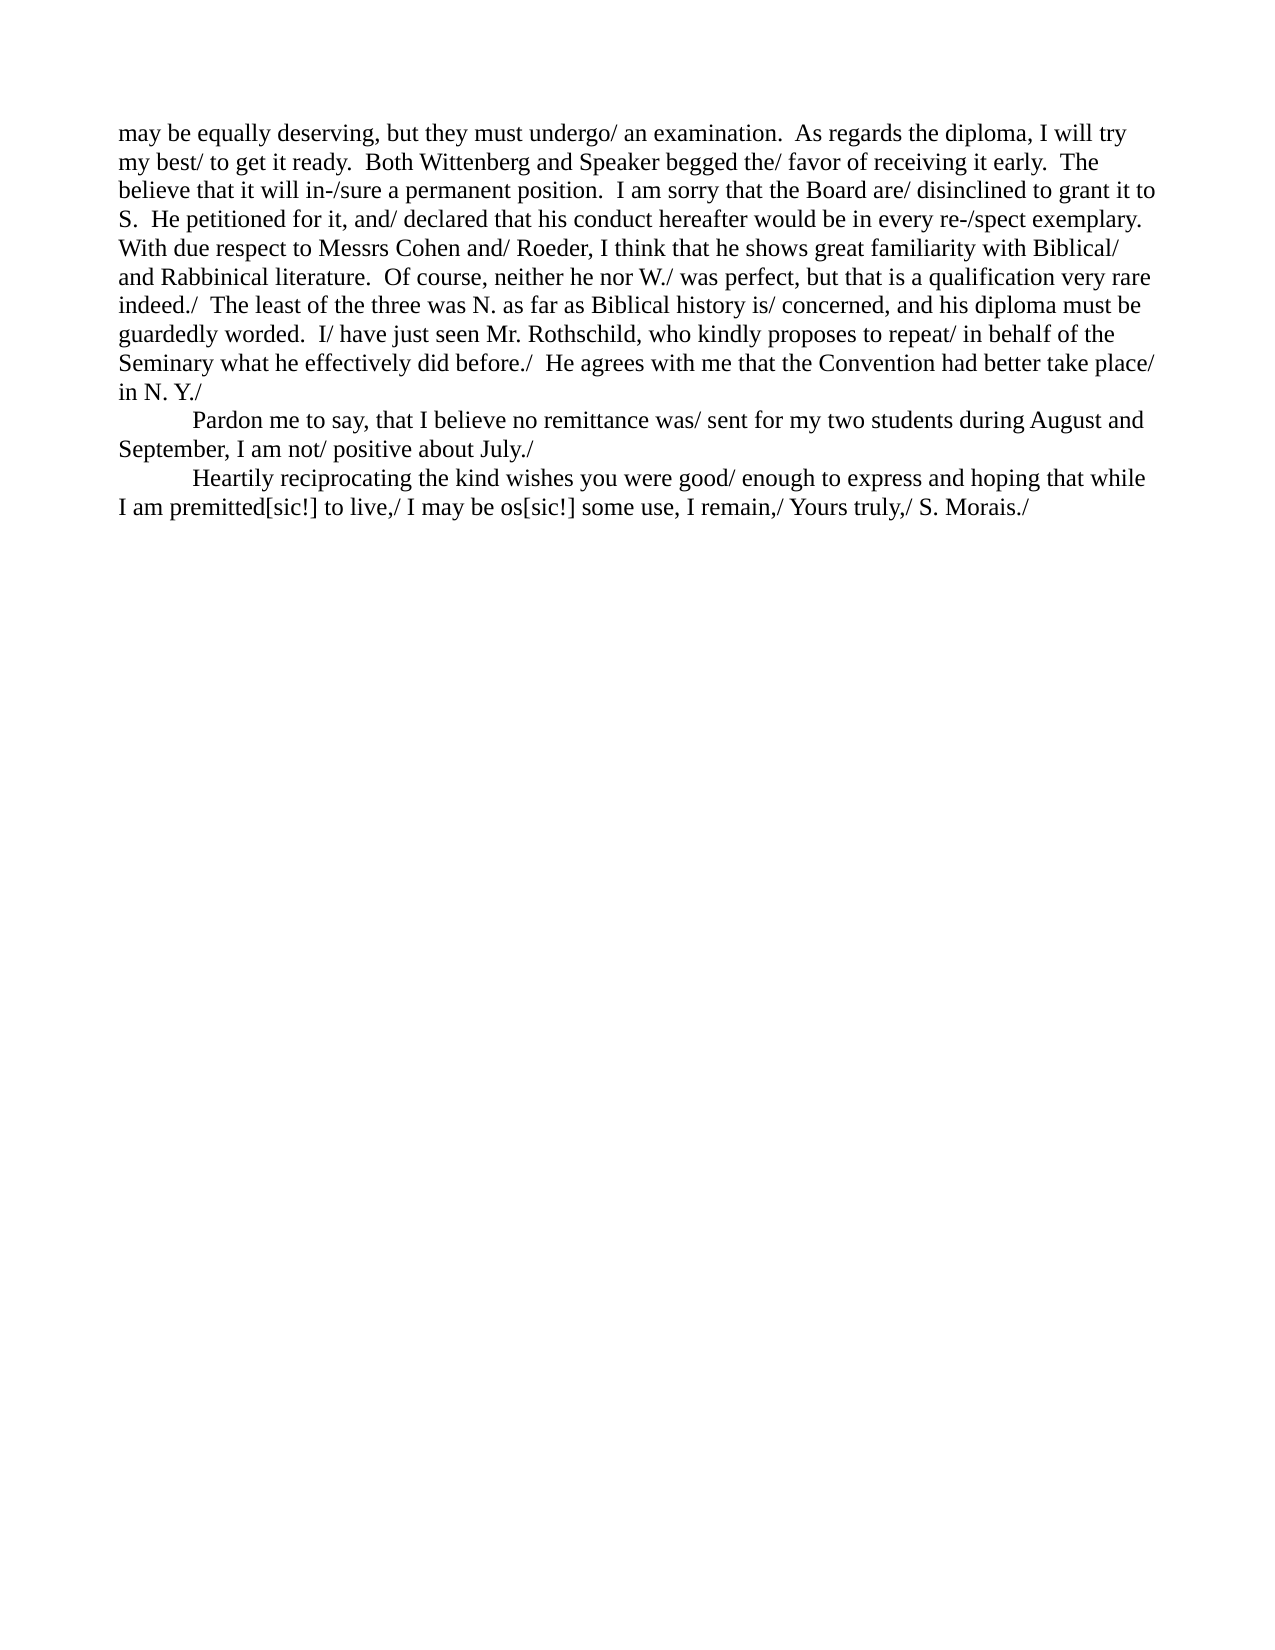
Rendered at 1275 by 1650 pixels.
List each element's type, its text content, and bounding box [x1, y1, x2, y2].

text may be equally deserving, but they must undergo/ an examination. As regards the diploma, I will try my best/ to get it ready. Both Wittenberg and Speaker begged the/ favor of receiving it early. The believe that it will in-/sure a permanent position. I am sorry that the Board are/ disinclined to grant it to S. He petitioned for it, and/ declared that his conduct hereafter would be in every re-/spect exemplary. With due respect to Messrs Cohen and/ Roeder, I think that he shows great familiarity with Biblical/ and Rabbinical literature. Of course, neither he nor W./ was perfect, but that is a qualification very rare indeed./ The least of the three was N. as far as Biblical history is/ concerned, and his diploma must be guardedly worded. I/ have just seen Mr. Rothschild, who kindly proposes to repeat/ in behalf of the Seminary what he effectively did before./ He agrees with me that the Convention had better take place/ in N. Y./ [118, 118, 1157, 406]
text Heartily reciprocating the kind wishes you were good/ enough to express and hoping that while I am premitted[sic!] to live,/ I may be os[sic!] some use, I remain,/ Yours truly,/ S. Morais./ [118, 463, 1157, 521]
text Pardon me to say, that I believe no remittance was/ sent for my two students during August and September, I am not/ positive about July./ [118, 406, 1157, 463]
